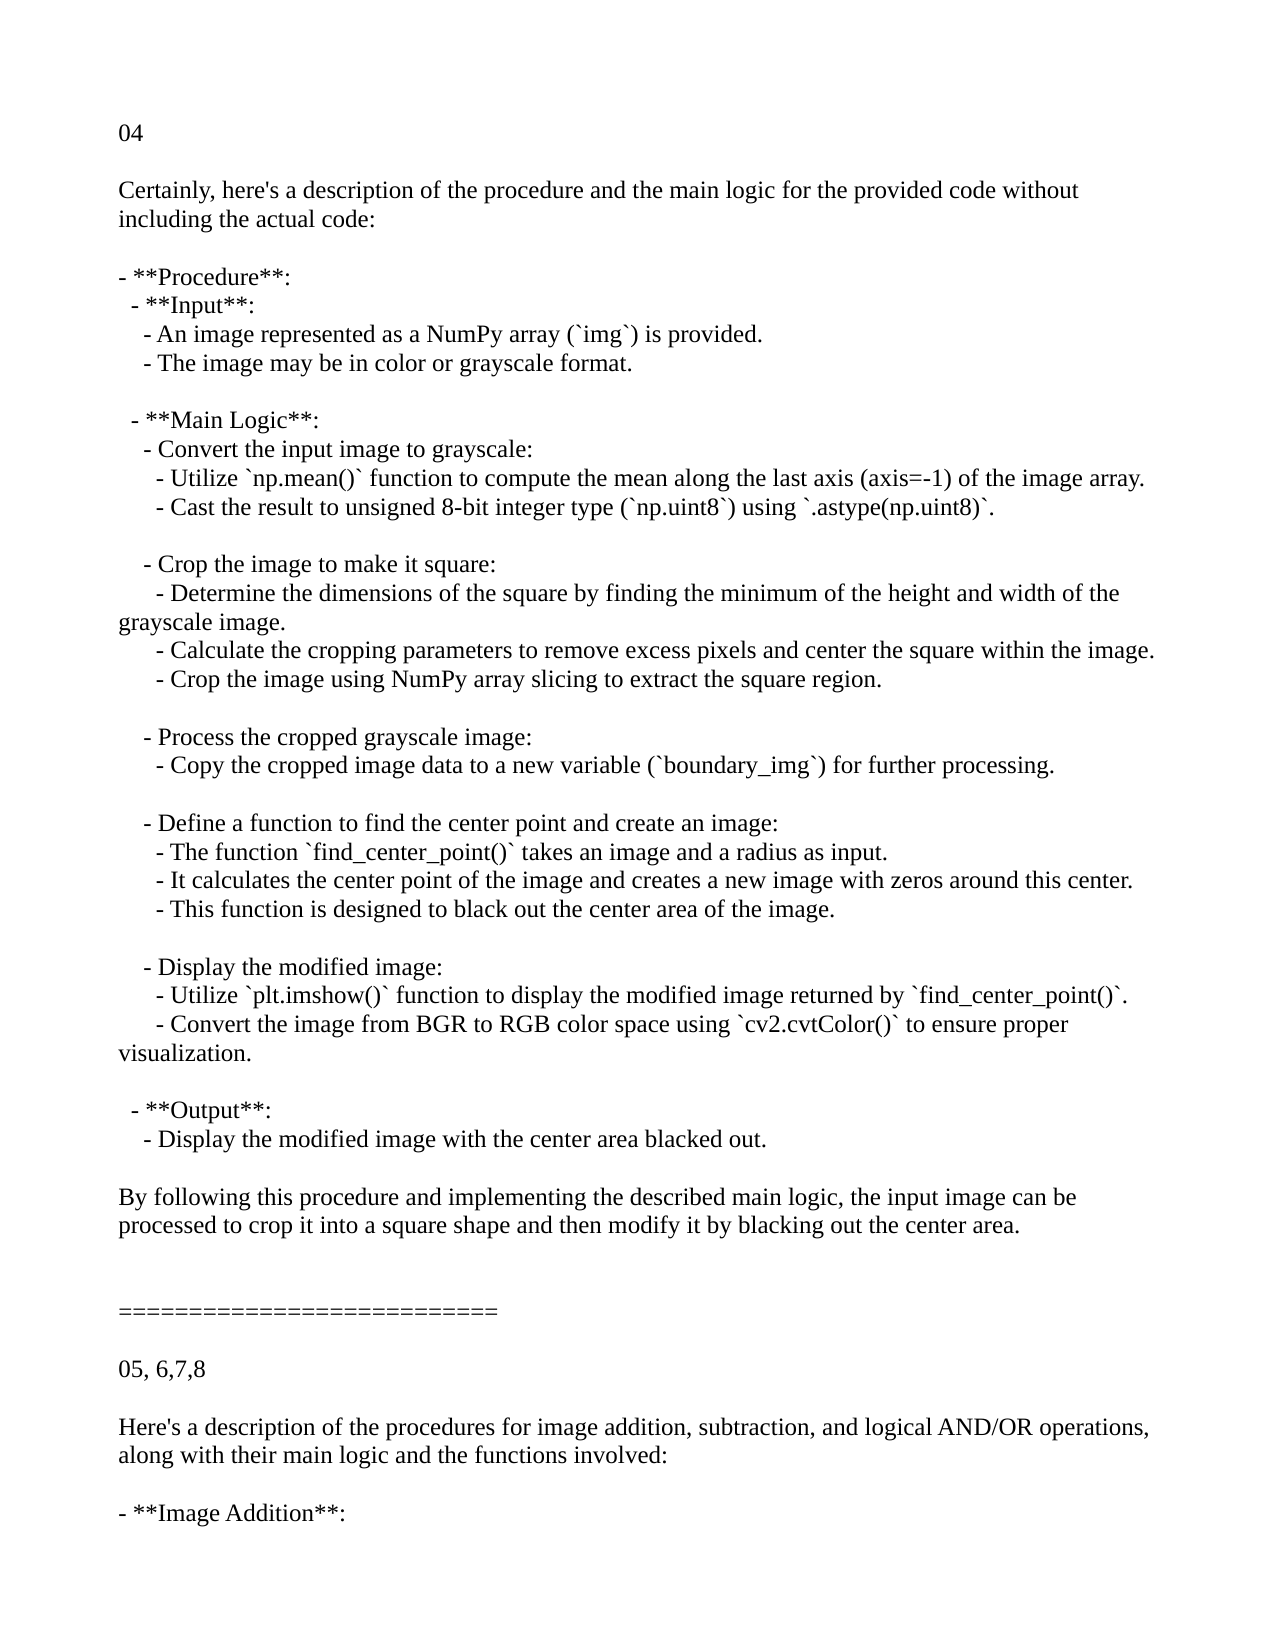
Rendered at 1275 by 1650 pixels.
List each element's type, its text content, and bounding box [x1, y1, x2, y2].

text - **Main Logic**: [118, 406, 1157, 434]
text - Convert the input image to grayscale: [118, 434, 1157, 463]
text - The function `find_center_point()` takes an image and a radius as input. [118, 837, 1157, 866]
text - Copy the cropped image data to a new variable (`boundary_img`) for further processing. [118, 751, 1157, 779]
text =========================== [118, 1297, 1157, 1326]
text - Crop the image using NumPy array slicing to extract the square region. [118, 664, 1157, 693]
text - **Input**: [118, 291, 1157, 319]
text - This function is designed to black out the center area of the image. [118, 894, 1157, 923]
text - Utilize `np.mean()` function to compute the mean along the last axis (axis=-1) of the image array. [118, 463, 1157, 492]
text 05, 6,7,8 [118, 1354, 1157, 1383]
text - Process the cropped grayscale image: [118, 722, 1157, 751]
text - Define a function to find the center point and create an image: [118, 808, 1157, 837]
text - An image represented as a NumPy array (`img`) is provided. [118, 319, 1157, 348]
text - Display the modified image with the center area blacked out. [118, 1124, 1157, 1153]
text - **Image Addition**: [118, 1498, 1157, 1527]
text Here's a description of the procedures for image addition, subtraction, and logical AND/OR operations, along with their main logic and the functions involved: [118, 1412, 1157, 1469]
text - Calculate the cropping parameters to remove excess pixels and center the square within the image. [118, 636, 1157, 664]
text - The image may be in color or grayscale format. [118, 348, 1157, 377]
text - Convert the image from BGR to RGB color space using `cv2.cvtColor()` to ensure proper visualization. [118, 1009, 1157, 1067]
text Certainly, here's a description of the procedure and the main logic for the provided code without including the actual code: [118, 176, 1157, 233]
text - **Procedure**: [118, 262, 1157, 291]
text By following this procedure and implementing the described main logic, the input image can be processed to crop it into a square shape and then modify it by blacking out the center area. [118, 1182, 1157, 1239]
text - Display the modified image: [118, 952, 1157, 981]
text - Cast the result to unsigned 8-bit integer type (`np.uint8`) using `.astype(np.uint8)`. [118, 492, 1157, 521]
text - Utilize `plt.imshow()` function to display the modified image returned by `find_center_point()`. [118, 981, 1157, 1009]
text - **Output**: [118, 1096, 1157, 1124]
text - It calculates the center point of the image and creates a new image with zeros around this center. [118, 866, 1157, 894]
text - Determine the dimensions of the square by finding the minimum of the height and width of the grayscale image. [118, 578, 1157, 636]
text 04 [118, 118, 1157, 147]
text - Crop the image to make it square: [118, 549, 1157, 578]
